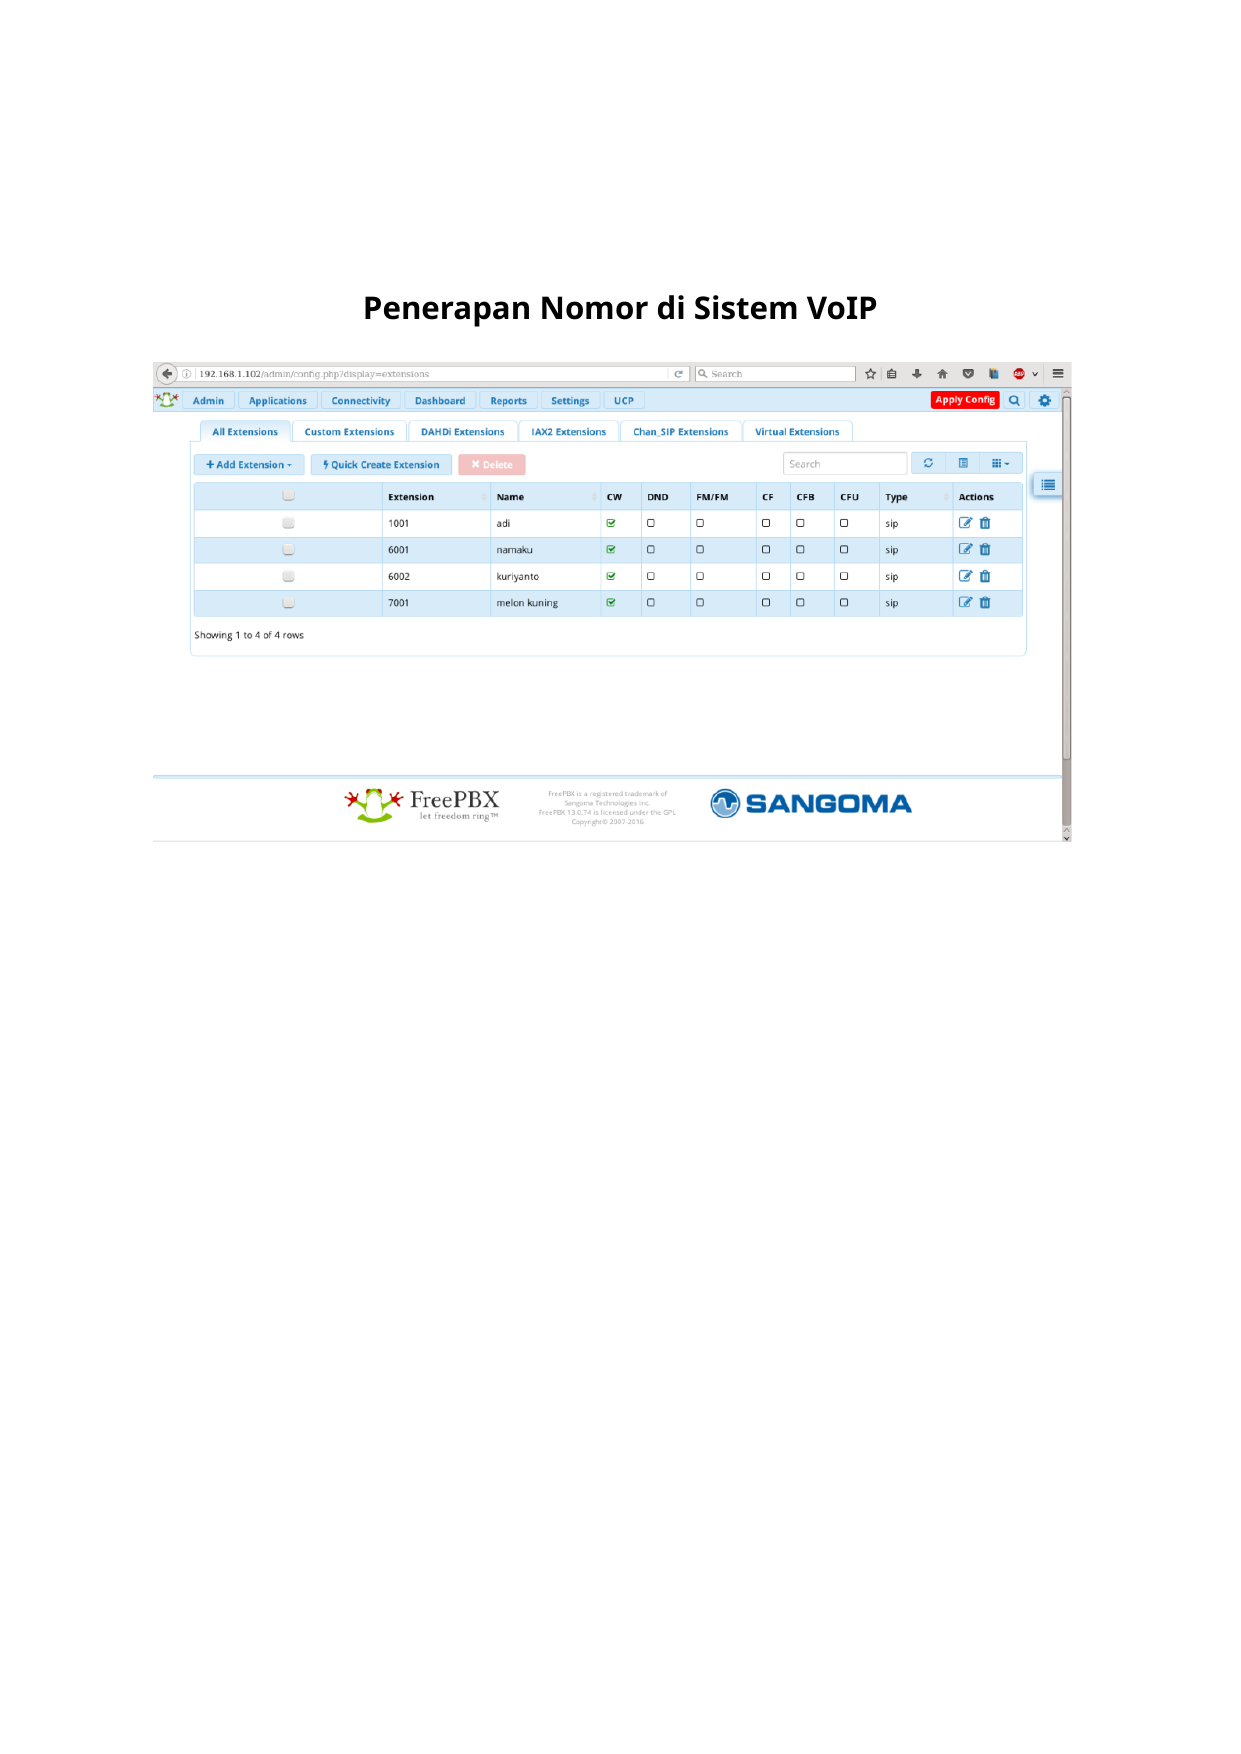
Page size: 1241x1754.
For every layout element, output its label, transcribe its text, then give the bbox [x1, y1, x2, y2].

picture [153, 362, 1072, 842]
text Penerapan Nomor di Sistem VoIP [150, 286, 1091, 329]
